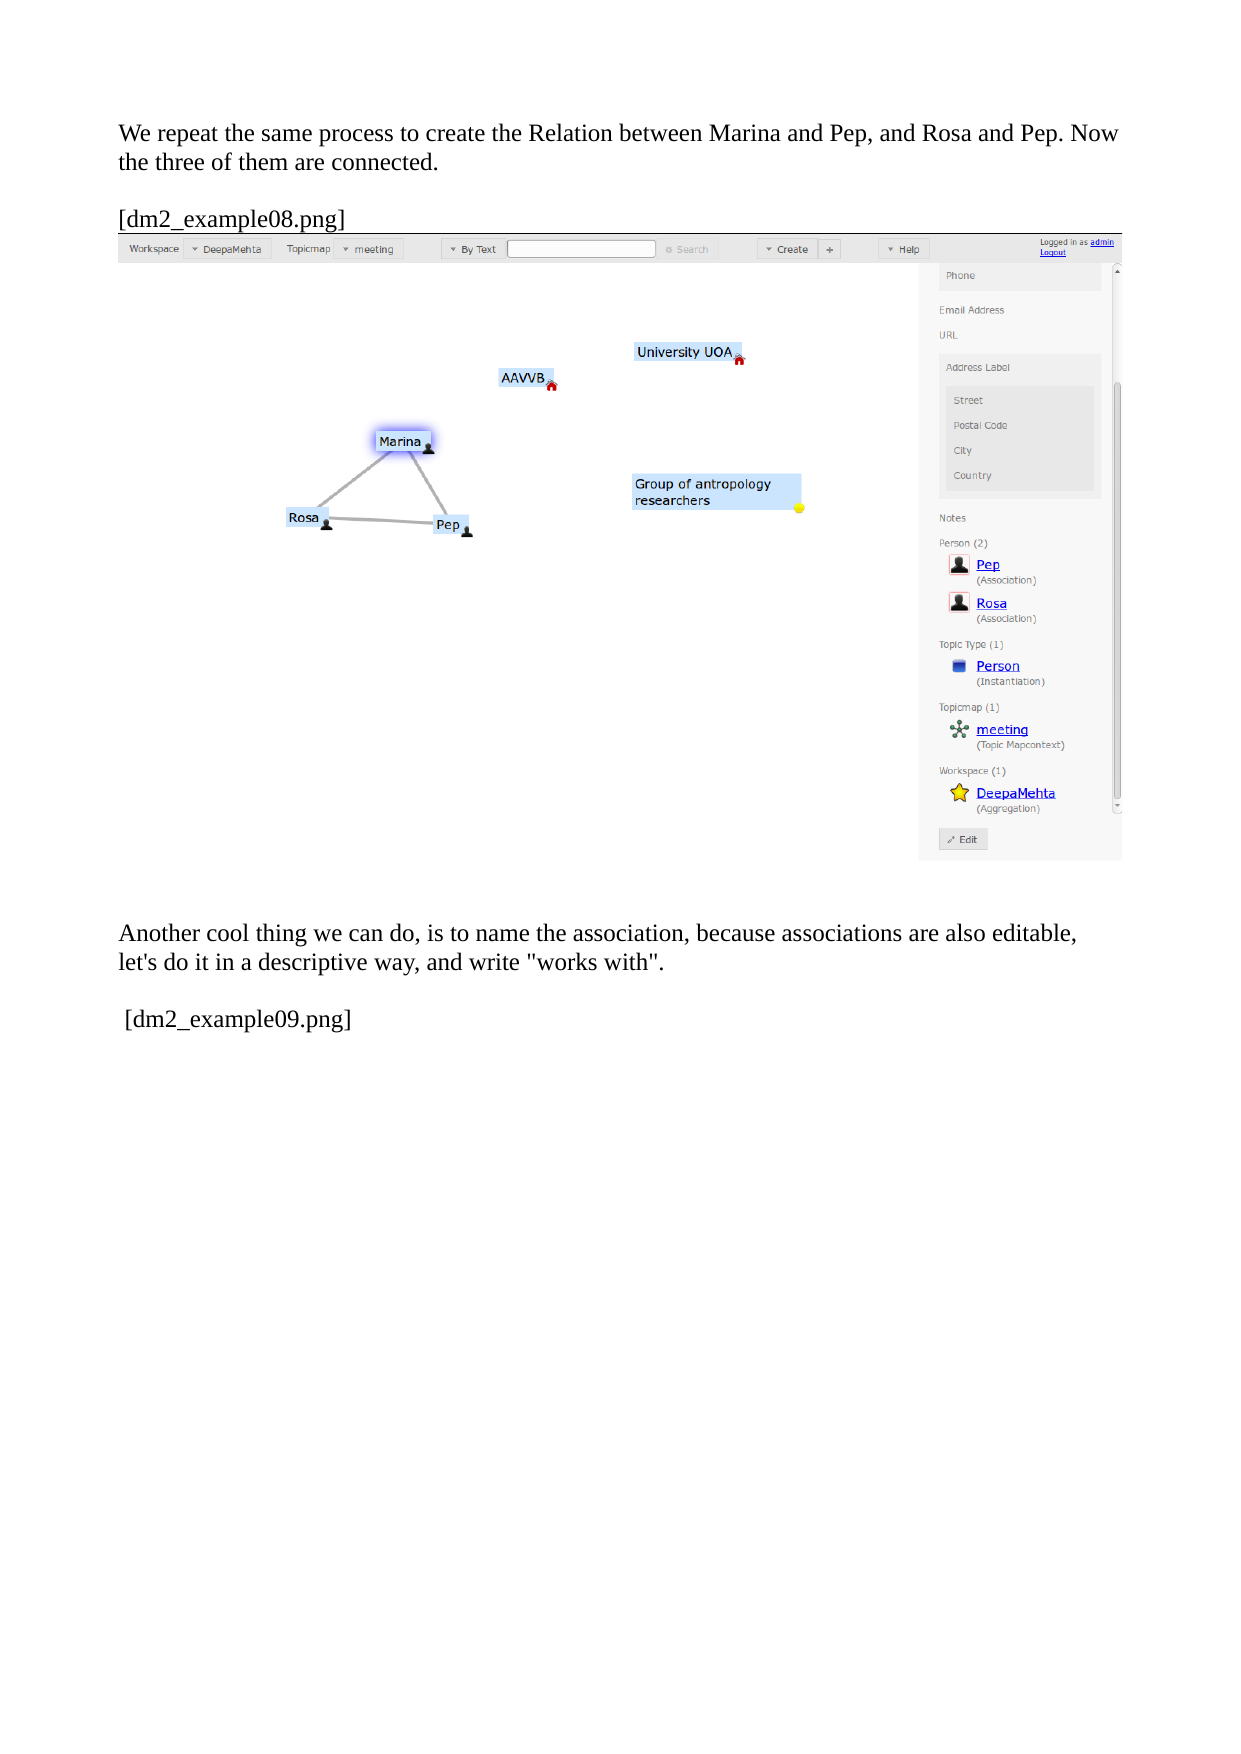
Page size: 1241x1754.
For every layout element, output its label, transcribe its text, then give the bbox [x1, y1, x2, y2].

text [dm2_example08.png] [118, 204, 1122, 233]
picture [118, 233, 1123, 861]
text Another cool thing we can do, is to name the association, because associations are also editable, let's do it in a descriptive way, and write "works with". [118, 918, 1122, 976]
text [dm2_example09.png] [118, 1004, 1122, 1033]
text We repeat the same process to create the Relation between Marina and Pep, and Rosa and Pep. Now the three of them are connected. [118, 118, 1122, 176]
